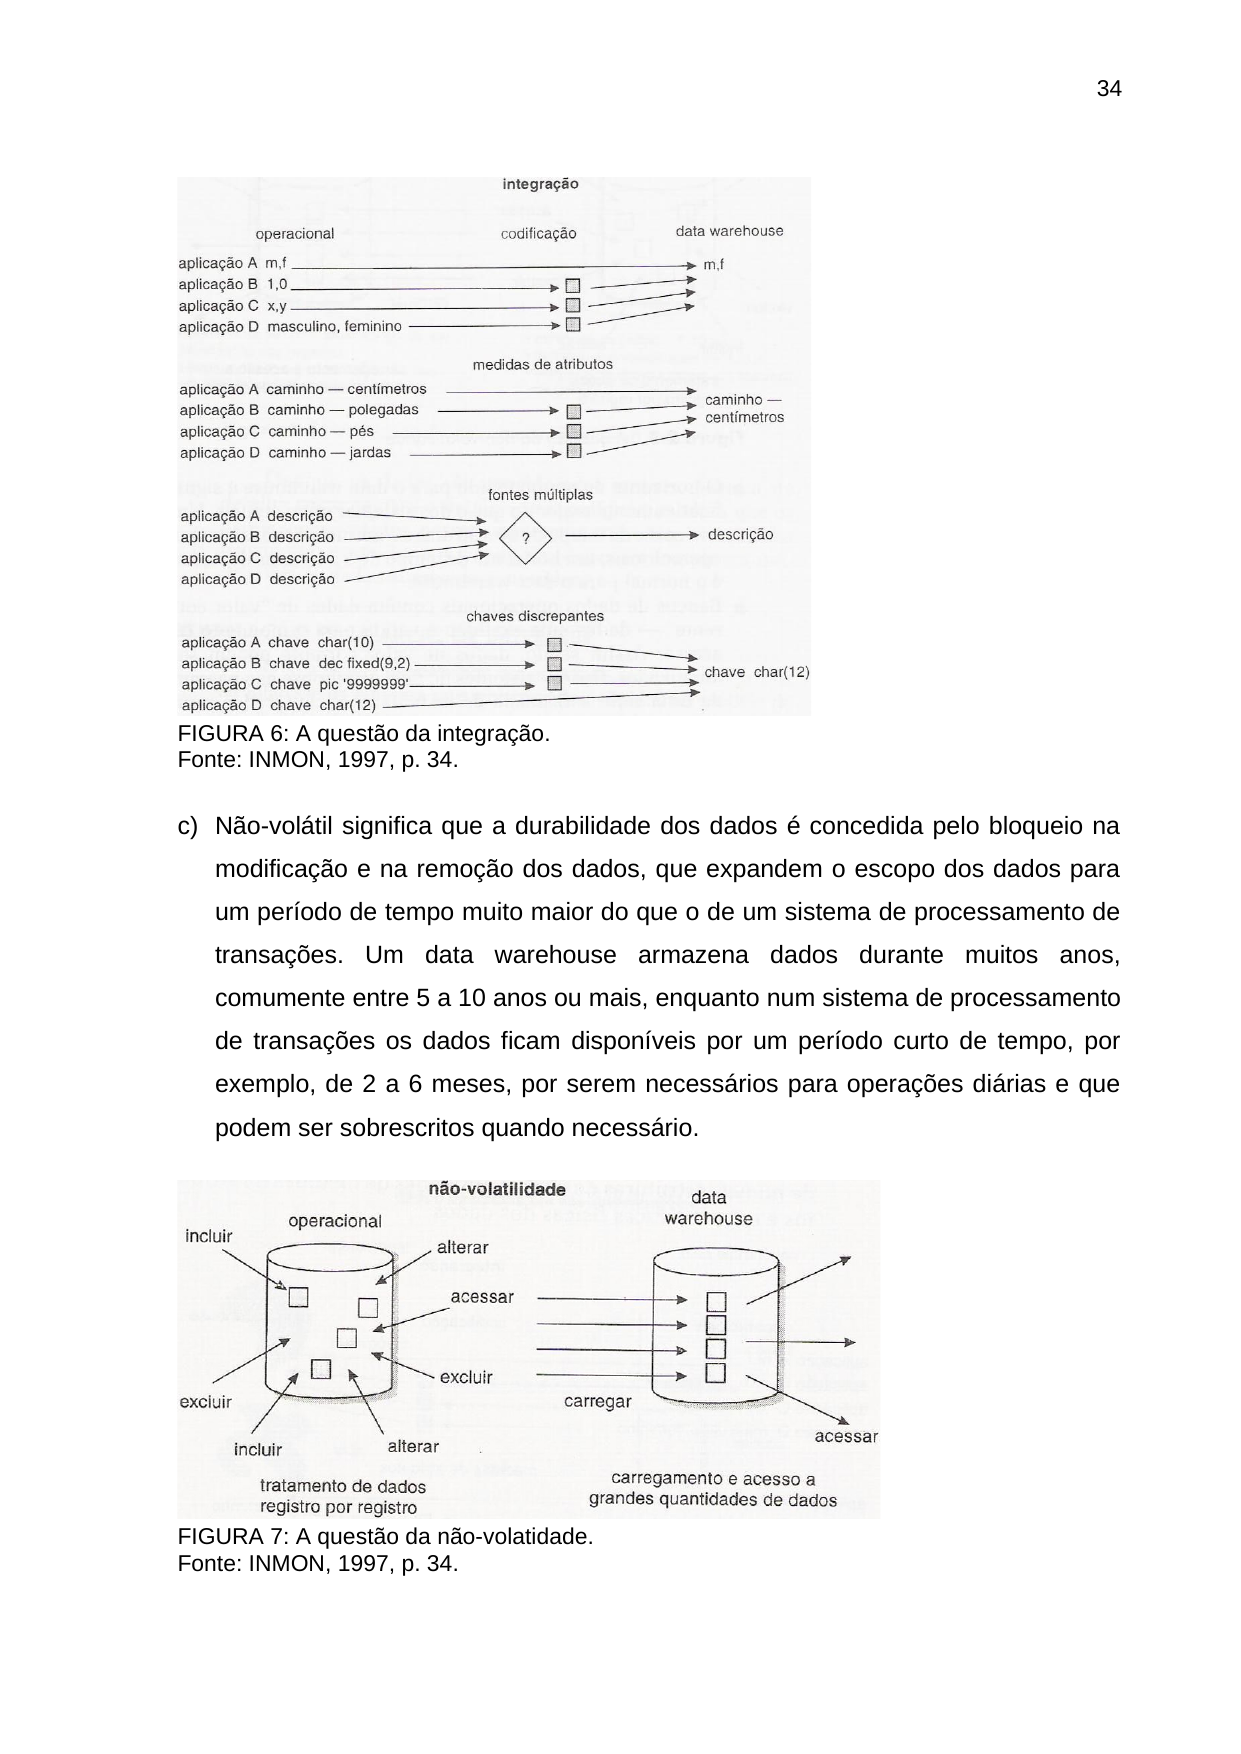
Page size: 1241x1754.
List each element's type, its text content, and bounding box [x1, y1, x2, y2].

list Não-volátil significa que a durabilidade dos dados é concedida pelo bloqueio na modificação e na remoção dos dados, que expandem o escopo dos dados para um período de tempo muito maior do que o de um sistema de processamento de transações. Um data warehouse armazena dados durante muitos anos, comumente entre 5 a 10 anos ou mais, enquanto num sistema de processamento de transações os dados ficam disponíveis por um período curto de tempo, por exemplo, de 2 a 6 meses, por serem necessários para operações diárias e que podem ser sobrescritos quando necessário. [177, 811, 1122, 1141]
picture [177, 177, 812, 716]
text Fonte: INMON, 1997, p. 34. [177, 1549, 1122, 1576]
text Fonte: INMON, 1997, p. 34. [177, 746, 1122, 772]
text FIGURA 7: A questão da não-volatidade. [177, 1523, 1122, 1549]
text FIGURA 6: A questão da integração. [177, 720, 1122, 746]
picture [177, 1180, 881, 1519]
